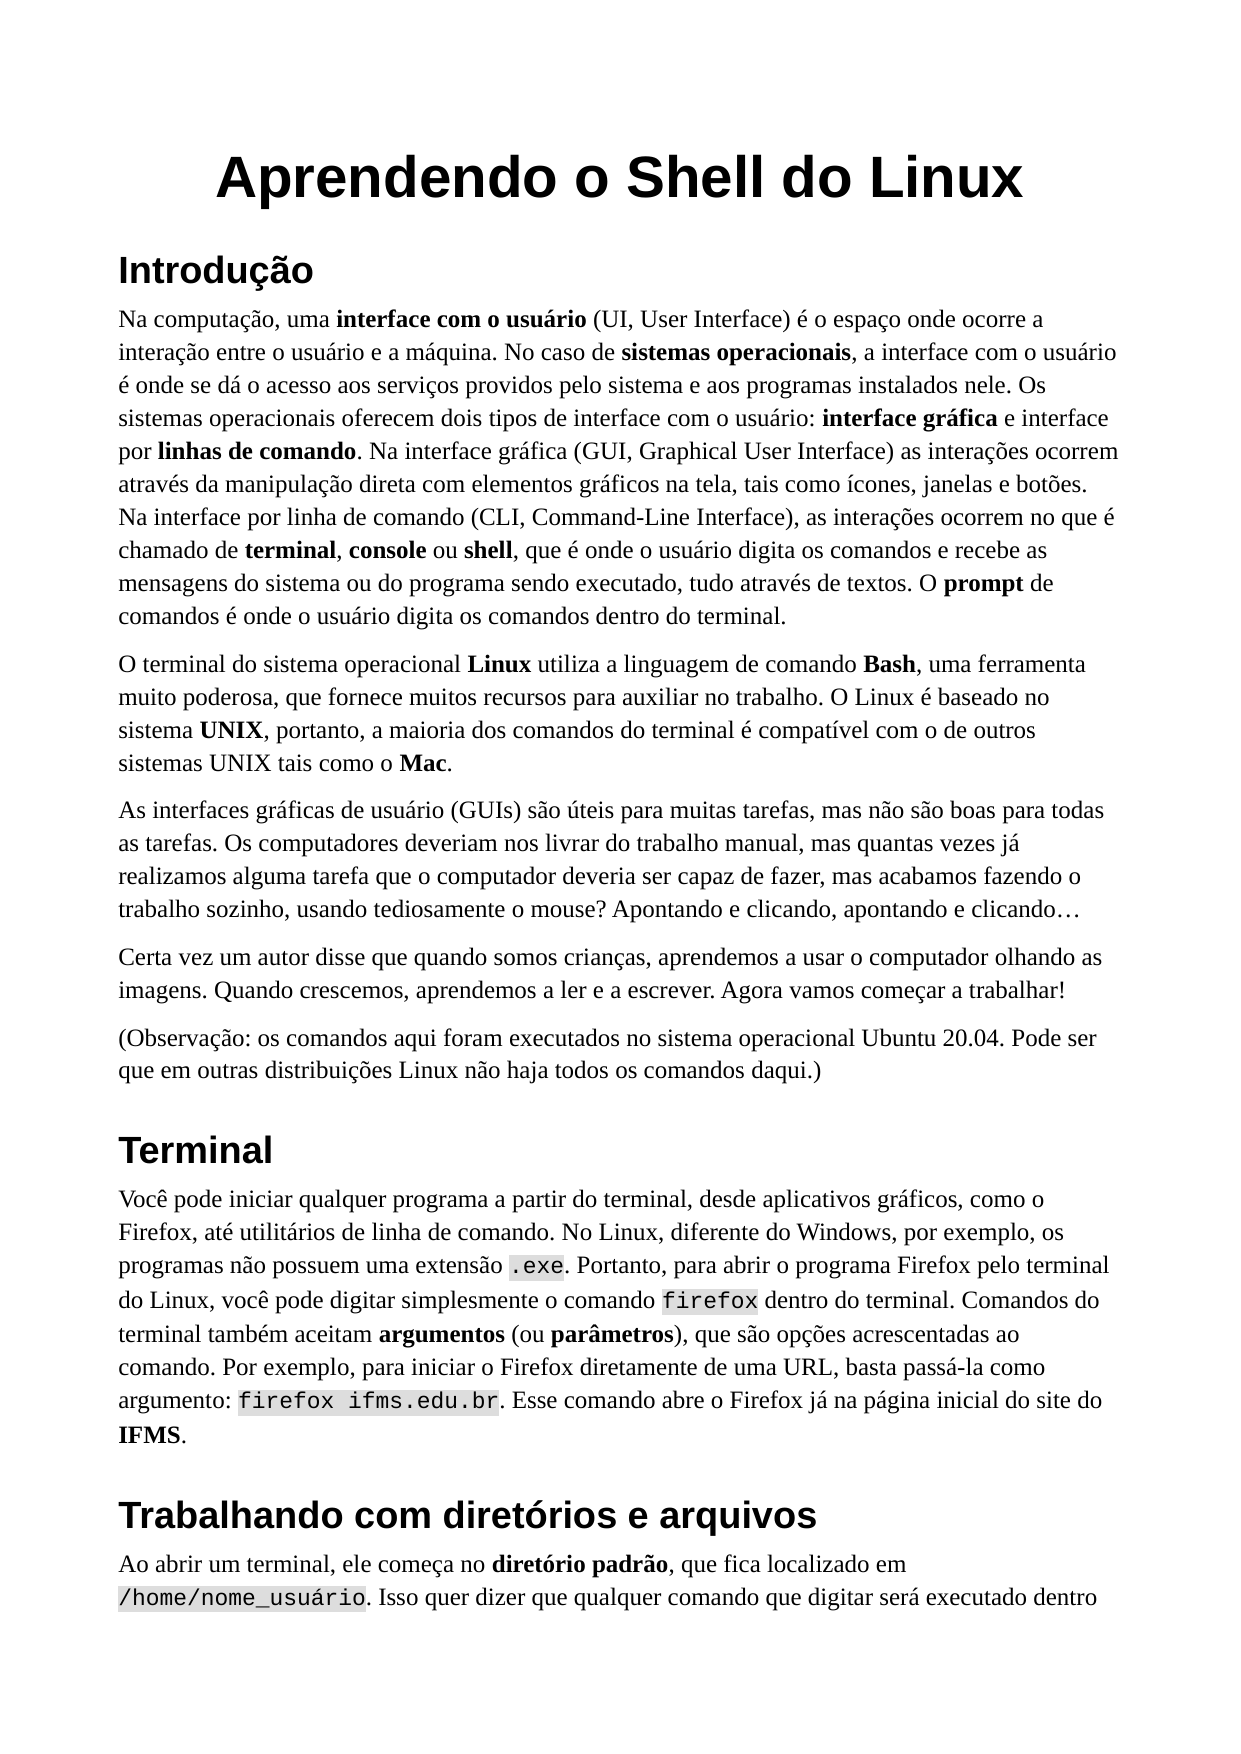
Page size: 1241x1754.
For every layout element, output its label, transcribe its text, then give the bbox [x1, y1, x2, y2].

text Certa vez um autor disse que quando somos crianças, aprendemos a usar o computador olhando as imagens. Quando crescemos, aprendemos a ler e a escrever. Agora vamos começar a trabalhar! [118, 942, 1122, 1004]
subtitle Trabalhando com diretórios e arquivos [118, 1492, 1122, 1536]
text Ao abrir um terminal, ele começa no diretório padrão, que fica localizado em /home/nome_usuário. Isso quer dizer que qualquer comando que digitar será executado dentro [118, 1549, 1122, 1612]
subtitle Terminal [118, 1128, 1122, 1172]
text (Observação: os comandos aqui foram executados no sistema operacional Ubuntu 20.04. Pode ser que em outras distribuições Linux não haja todos os comandos daqui.) [118, 1023, 1122, 1084]
subtitle Introdução [118, 248, 1122, 291]
text O terminal do sistema operacional Linux utiliza a linguagem de comando Bash, uma ferramenta muito poderosa, que fornece muitos recursos para auxiliar no trabalho. O Linux é baseado no sistema UNIX, portanto, a maioria dos comandos do terminal é compatível com o de outros sistemas UNIX tais como o Mac. [118, 649, 1122, 776]
text As interfaces gráficas de usuário (GUIs) são úteis para muitas tarefas, mas não são boas para todas as tarefas. Os computadores deveriam nos livrar do trabalho manual, mas quantas vezes já realizamos alguma tarefa que o computador deveria ser capaz de fazer, mas acabamos fazendo o trabalho sozinho, usando tediosamente o mouse? Apontando e clicando, apontando e clicando… [118, 795, 1122, 923]
title Aprendendo o Shell do Linux [118, 143, 1122, 210]
text Na computação, uma interface com o usuário (UI, User Interface) é o espaço onde ocorre a interação entre o usuário e a máquina. No caso de sistemas operacionais, a interface com o usuário é onde se dá o acesso aos serviços providos pelo sistema e aos programas instalados nele. Os sistemas operacionais oferecem dois tipos de interface com o usuário: interface gráfica e interface por linhas de comando. Na interface gráfica (GUI, Graphical User Interface) as interações ocorrem através da manipulação direta com elementos gráficos na tela, tais como ícones, janelas e botões. Na interface por linha de comando (CLI, Command-Line Interface), as interações ocorrem no que é chamado de terminal, console ou shell, que é onde o usuário digita os comandos e recebe as mensagens do sistema ou do programa sendo executado, tudo através de textos. O prompt de comandos é onde o usuário digita os comandos dentro do terminal. [118, 304, 1122, 630]
text Você pode iniciar qualquer programa a partir do terminal, desde aplicativos gráficos, como o Firefox, até utilitários de linha de comando. No Linux, diferente do Windows, por exemplo, os programas não possuem uma extensão .exe. Portanto, para abrir o programa Firefox pelo terminal do Linux, você pode digitar simplesmente o comando firefox dentro do terminal. Comandos do terminal também aceitam argumentos (ou parâmetros), que são opções acrescentadas ao comando. Por exemplo, para iniciar o Firefox diretamente de uma URL, basta passá-la como argumento: firefox ifms.edu.br. Esse comando abre o Firefox já na página inicial do site do IFMS. [118, 1184, 1122, 1449]
